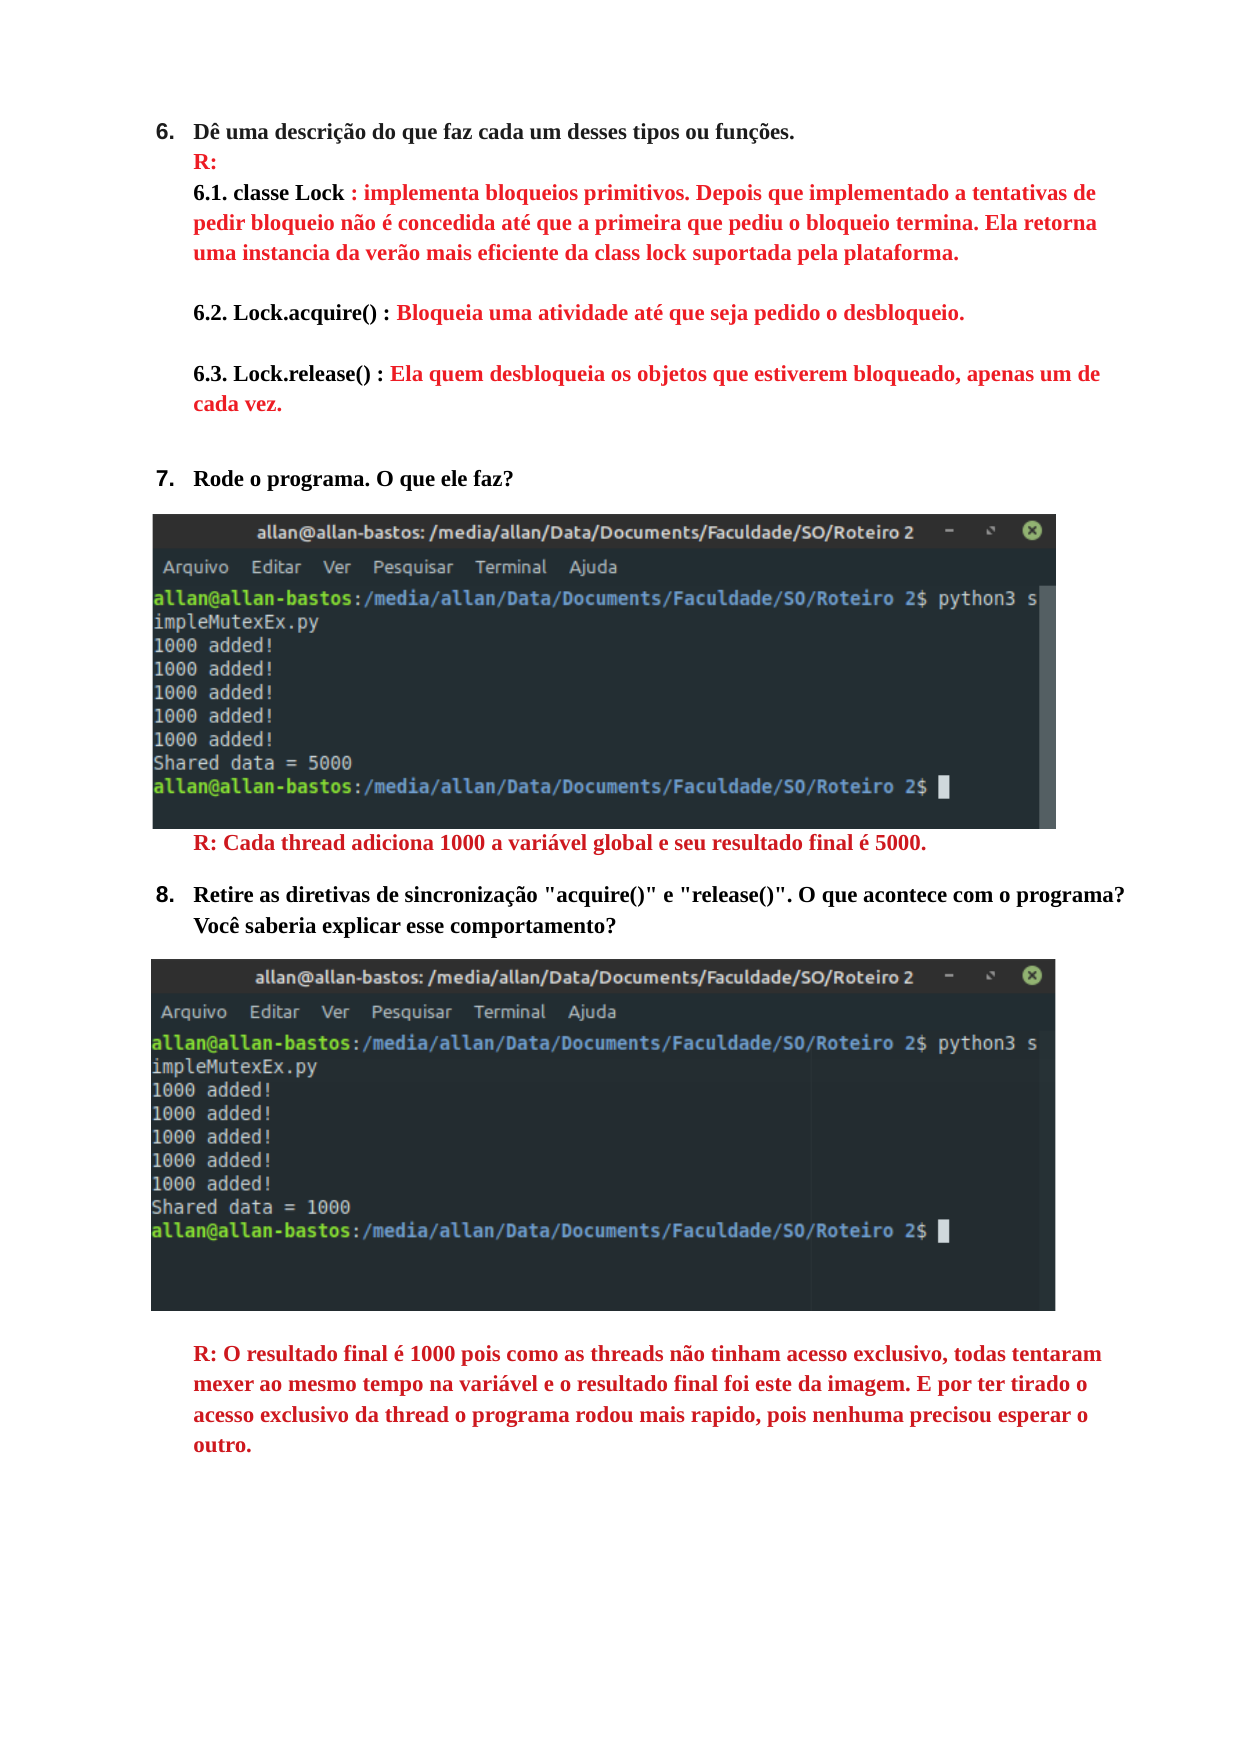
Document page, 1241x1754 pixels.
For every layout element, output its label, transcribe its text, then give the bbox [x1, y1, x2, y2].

picture [152, 514, 1056, 829]
picture [151, 959, 1056, 1311]
list Dê uma descrição do que faz cada um desses tipos ou funções. R: 6.1. classe Lock : implementa bloqueios primitivos. Depois que implementado a tentativas de pedir bloqueio não é concedida até que a primeira que pediu o bloqueio termina. Ela retorna uma instancia da verão mais eficiente da class lock suportada pela plataforma. 6.2. Lock.acquire() : Bloqueia uma atividade até que seja pedido o desbloqueio. 6.3. Lock.release() : Ela quem desbloqueia os objetos que estiverem bloqueado, apenas um de cada vez. [156, 118, 1134, 447]
list Rode o programa. O que ele faz? R: Cada thread adiciona 1000 a variável global e seu resultado final é 5000. [156, 465, 1134, 881]
list Retire as diretivas de sincronização "acquire()" e "release()". O que acontece com o programa? Você saberia explicar esse comportamento? R: O resultado final é 1000 pois como as threads não tinham acesso exclusivo, todas tentaram mexer ao mesmo tempo na variável e o resultado final foi este da imagem. E por ter tirado o acesso exclusivo da thread o programa rodou mais rapido, pois nenhuma precisou esperar o outro. [156, 881, 1134, 1457]
